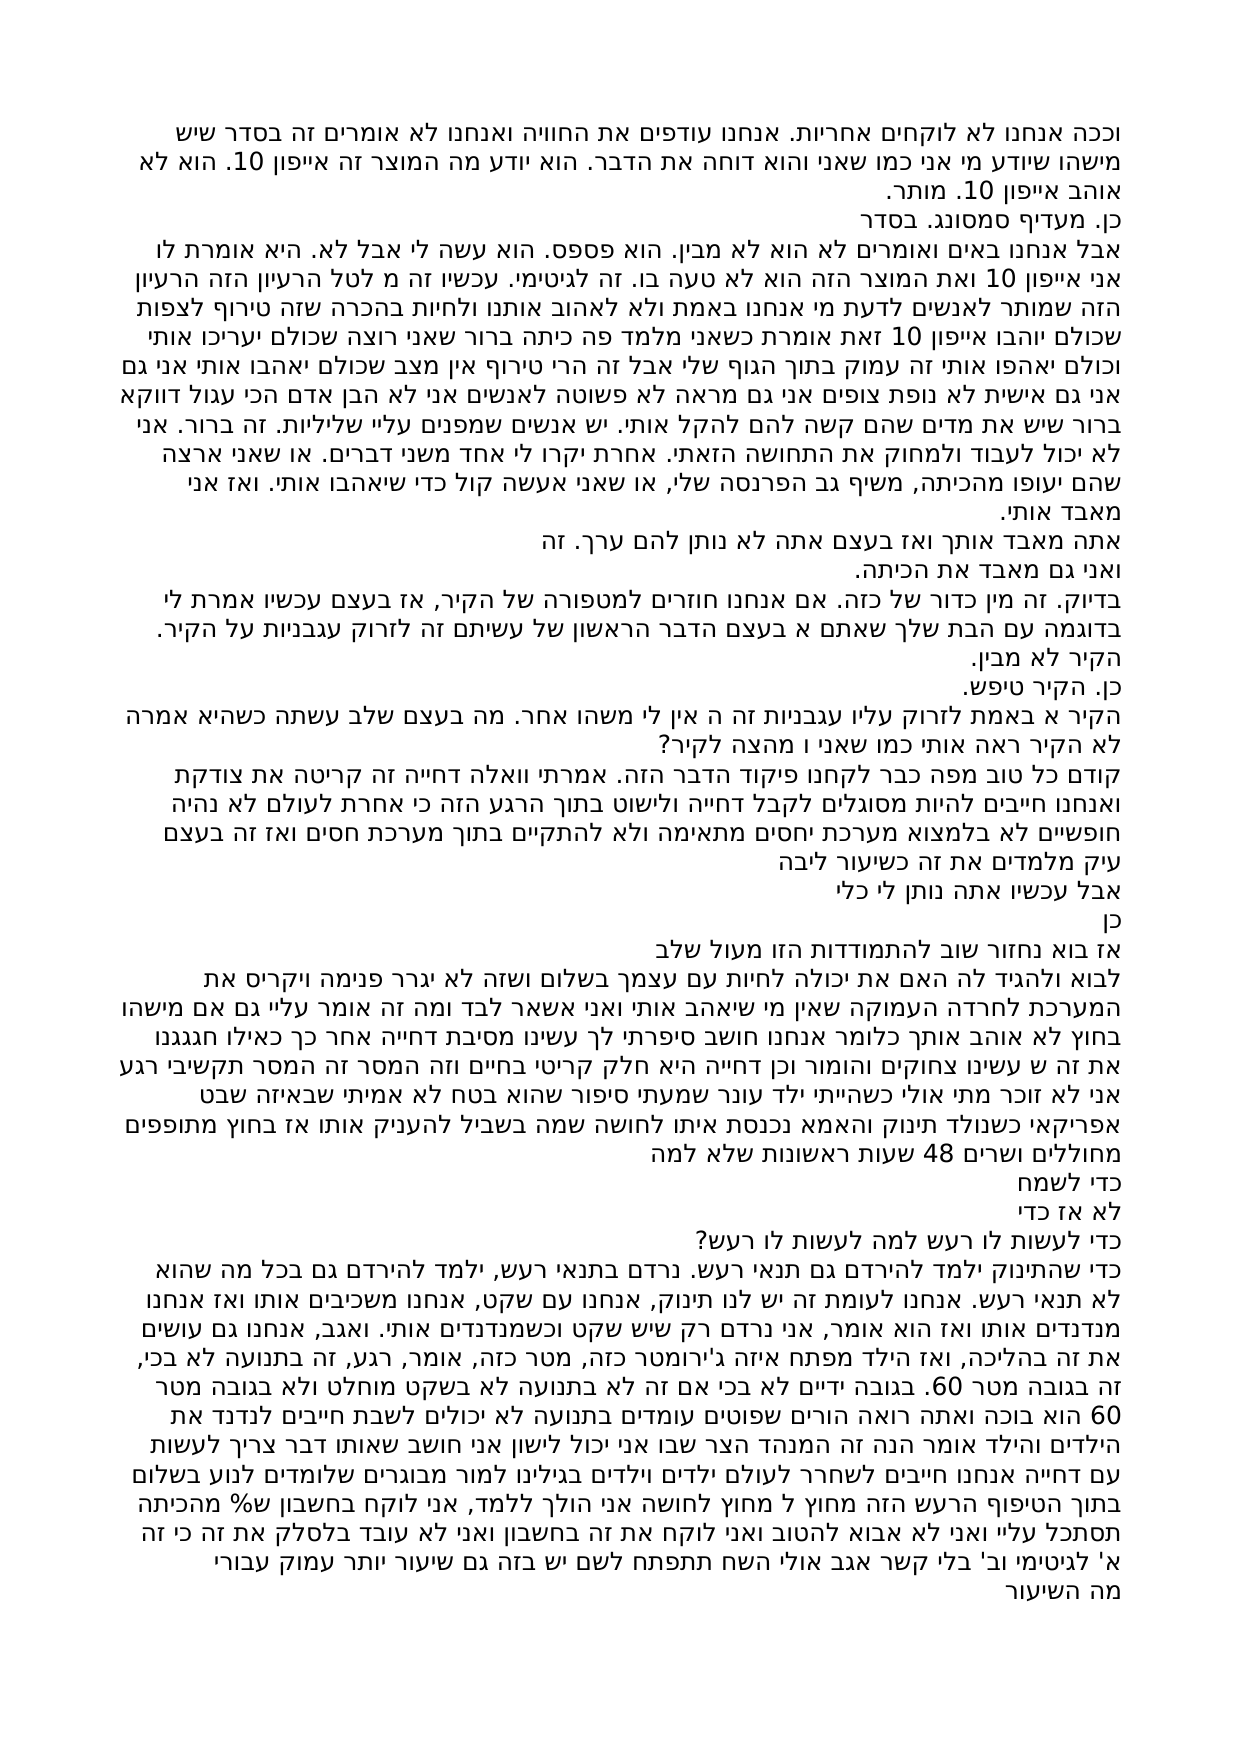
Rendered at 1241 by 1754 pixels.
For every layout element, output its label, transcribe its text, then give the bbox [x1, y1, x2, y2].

text כן. מעדיף סמסונג. בסדר [118, 206, 1122, 235]
text כדי לעשות לו רעש למה לעשות לו רעש? [118, 1226, 1122, 1256]
text כן [118, 906, 1122, 935]
text הקיר א באמת לזרוק עליו עגבניות זה ה אין לי משהו אחר. מה בעצם שלב עשתה כשהיא אמרה לא הקיר ראה אותי כמו שאני ו מהצה לקיר? [118, 701, 1122, 760]
text מה השיעור [118, 1576, 1122, 1606]
text אבל עכשיו אתה נותן לי כלי [118, 876, 1122, 906]
text כן. הקיר טיפש. [118, 672, 1122, 701]
text בדיוק. זה מין כדור של כזה. אם אנחנו חוזרים למטפורה של הקיר, אז בעצם עכשיו אמרת לי בדוגמה עם הבת שלך שאתם א בעצם הדבר הראשון של עשיתם זה לזרוק עגבניות על הקיר. הקיר לא מבין. [118, 585, 1122, 672]
text כדי לשמח [118, 1168, 1122, 1197]
text ואני גם מאבד את הכיתה. [118, 556, 1122, 585]
text לבוא ולהגיד לה האם את יכולה לחיות עם עצמך בשלום ושזה לא יגרר פנימה ויקריס את המערכת לחרדה העמוקה שאין מי שיאהב אותי ואני אשאר לבד ומה זה אומר עליי גם אם מישהו בחוץ לא אוהב אותך כלומר אנחנו חושב סיפרתי לך עשינו מסיבת דחייה אחר כך כאילו חגגגנו את זה ש עשינו צחוקים והומור וכן דחייה היא חלק קריטי בחיים וזה המסר זה המסר תקשיבי רגע אני לא זוכר מתי אולי כשהייתי ילד עונר שמעתי סיפור שהוא בטח לא אמיתי שבאיזה שבט אפריקאי כשנולד תינוק והאמא נכנסת איתו לחושה שמה בשביל להעניק אותו אז בחוץ מתופפים מחוללים ושרים 48 שעות ראשונות שלא למה [118, 964, 1122, 1168]
text וככה אנחנו לא לוקחים אחריות. אנחנו עודפים את החוויה ואנחנו לא אומרים זה בסדר שיש מישהו שיודע מי אני כמו שאני והוא דוחה את הדבר. הוא יודע מה המוצר זה אייפון 10. הוא לא אוהב אייפון 10. מותר. [118, 118, 1122, 206]
text כדי שהתינוק ילמד להירדם גם תנאי רעש. נרדם בתנאי רעש, ילמד להירדם גם בכל מה שהוא לא תנאי רעש. אנחנו לעומת זה יש לנו תינוק, אנחנו עם שקט, אנחנו משכיבים אותו ואז אנחנו מנדנדים אותו ואז הוא אומר, אני נרדם רק שיש שקט וכשמנדנדים אותי. ואגב, אנחנו גם עושים את זה בהליכה, ואז הילד מפתח איזה ג'ירומטר כזה, מטר כזה, אומר, רגע, זה בתנועה לא בכי, זה בגובה מטר 60. בגובה ידיים לא בכי אם זה לא בתנועה לא בשקט מוחלט ולא בגובה מטר 60 הוא בוכה ואתה רואה הורים שפוטים עומדים בתנועה לא יכולים לשבת חייבים לנדנד את הילדים והילד אומר הנה זה המנהד הצר שבו אני יכול לישון אני חושב שאותו דבר צריך לעשות עם דחייה אנחנו חייבים לשחרר לעולם ילדים וילדים בגילינו למור מבוגרים שלומדים לנוע בשלום בתוך הטיפוף הרעש הזה מחוץ ל מחוץ לחושה אני הולך ללמד, אני לוקח בחשבון ש% מהכיתה תסתכל עליי ואני לא אבוא להטוב ואני לוקח את זה בחשבון ואני לא עובד בלסלק את זה כי זה א' לגיטימי וב' בלי קשר אגב אולי השח תתפתח לשם יש בזה גם שיעור יותר עמוק עבורי [118, 1256, 1122, 1576]
text אז בוא נחזור שוב להתמודדות הזו מעול שלב [118, 935, 1122, 964]
text אבל אנחנו באים ואומרים לא הוא לא מבין. הוא פספס. הוא עשה לי אבל לא. היא אומרת לו אני אייפון 10 ואת המוצר הזה הוא לא טעה בו. זה לגיטימי. עכשיו זה מ לטל הרעיון הזה הרעיון הזה שמותר לאנשים לדעת מי אנחנו באמת ולא לאהוב אותנו ולחיות בהכרה שזה טירוף לצפות שכולם יוהבו אייפון 10 זאת אומרת כשאני מלמד פה כיתה ברור שאני רוצה שכולם יעריכו אותי וכולם יאהפו אותי זה עמוק בתוך הגוף שלי אבל זה הרי טירוף אין מצב שכולם יאהבו אותי אני גם אני גם אישית לא נופת צופים אני גם מראה לא פשוטה לאנשים אני לא הבן אדם הכי עגול דווקא ברור שיש את מדים שהם קשה להם להקל אותי. יש אנשים שמפנים עליי שליליות. זה ברור. אני לא יכול לעבוד ולמחוק את התחושה הזאתי. אחרת יקרו לי אחד משני דברים. או שאני ארצה שהם יעופו מהכיתה, משיף גב הפרנסה שלי, או שאני אעשה קול כדי שיאהבו אותי. ואז אני מאבד אותי. [118, 235, 1122, 526]
text לא אז כדי [118, 1197, 1122, 1226]
text אתה מאבד אותך ואז בעצם אתה לא נותן להם ערך. זה [118, 526, 1122, 556]
text קודם כל טוב מפה כבר לקחנו פיקוד הדבר הזה. אמרתי וואלה דחייה זה קריטה את צודקת ואנחנו חייבים להיות מסוגלים לקבל דחייה ולישוט בתוך הרגע הזה כי אחרת לעולם לא נהיה חופשיים לא בלמצוא מערכת יחסים מתאימה ולא להתקיים בתוך מערכת חסים ואז זה בעצם עיק מלמדים את זה כשיעור ליבה [118, 760, 1122, 876]
